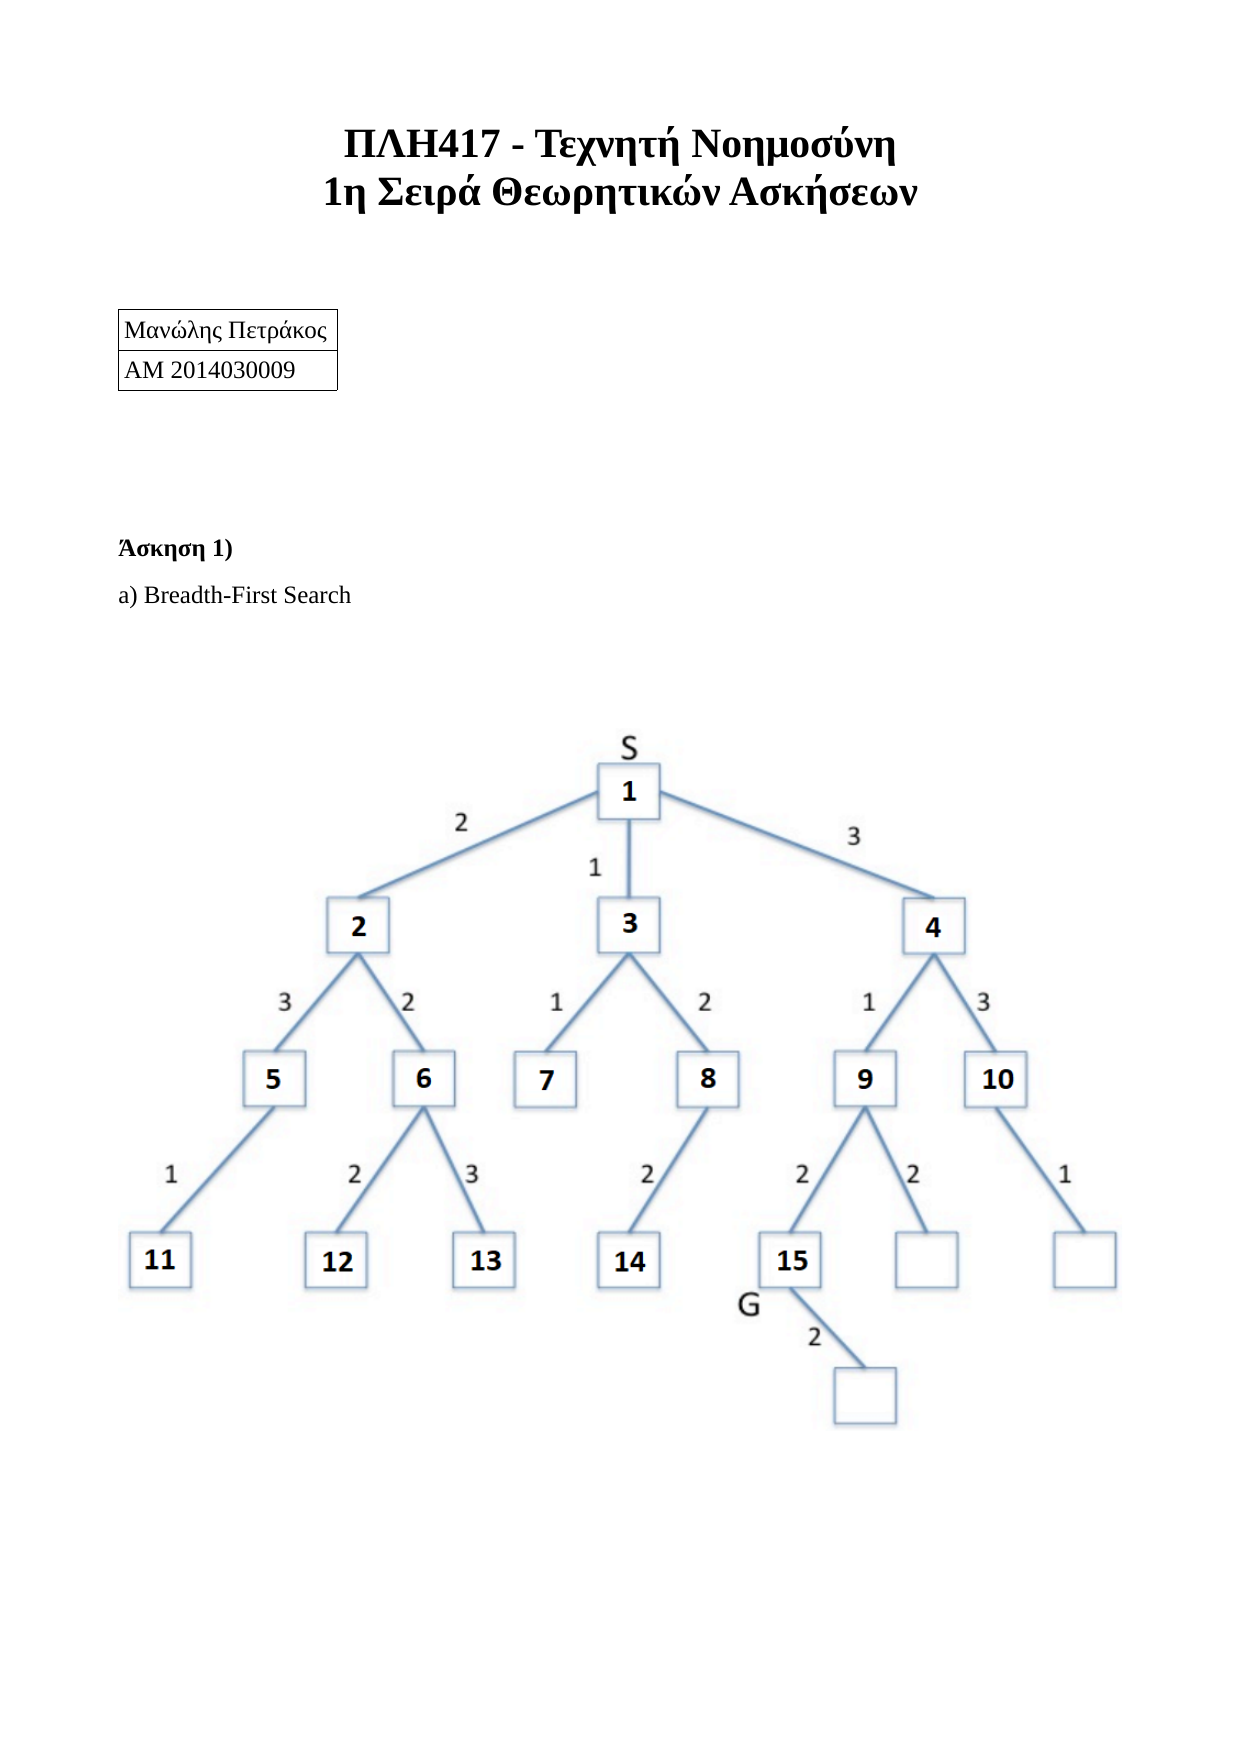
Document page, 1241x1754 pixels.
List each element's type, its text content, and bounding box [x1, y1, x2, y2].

table_header Μανώλης Πετράκος [119, 310, 337, 349]
text 1η Σειρά Θεωρητικών Ασκήσεων [118, 166, 1122, 214]
text ΠΛΗ417 - Τεχνητή Νοημοσύνη [118, 118, 1122, 166]
table_cell ΑΜ 2014030009 [119, 351, 337, 390]
text a) Breadth-First Search [118, 580, 1122, 609]
picture [118, 725, 1123, 1431]
text Άσκηση 1) [118, 533, 1122, 561]
